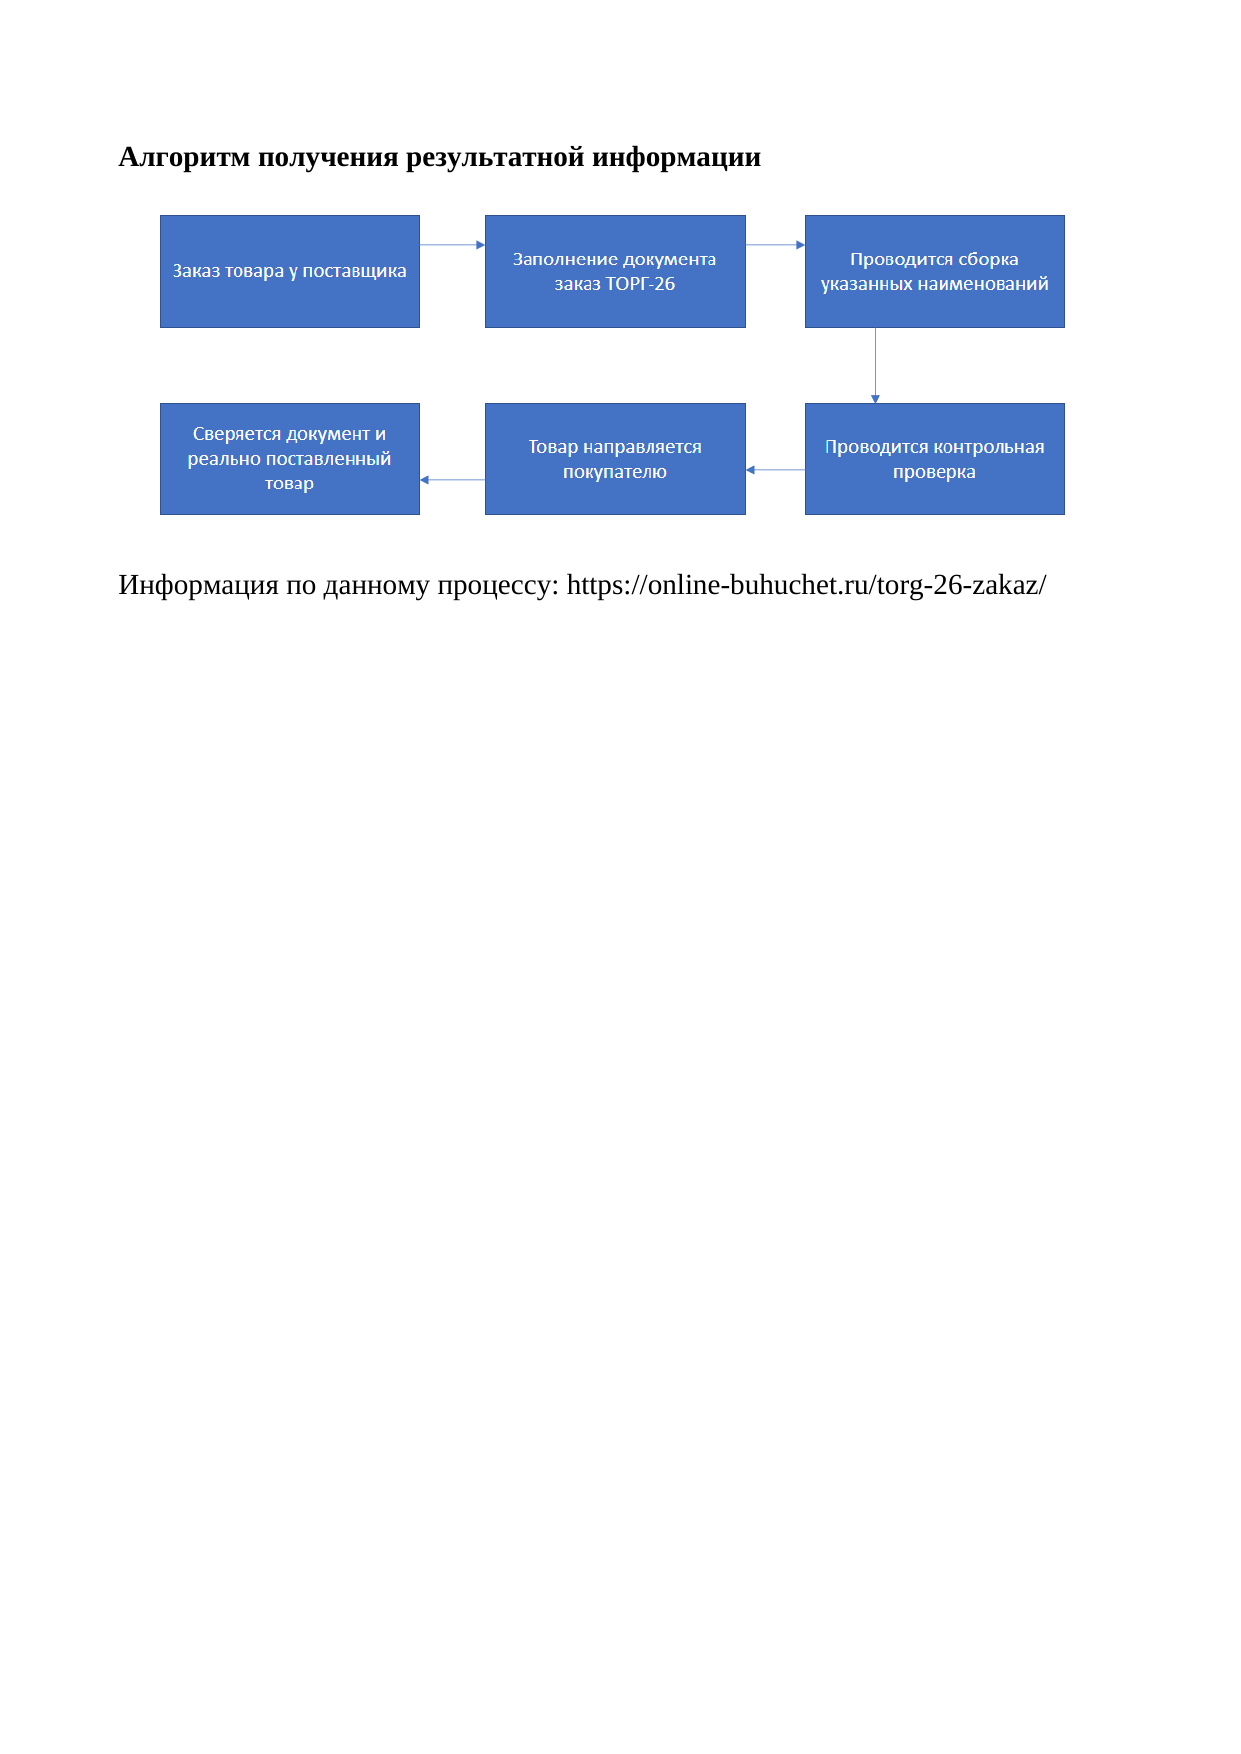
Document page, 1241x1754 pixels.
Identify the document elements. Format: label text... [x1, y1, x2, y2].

subtitle Алгоритм получения результатной информации [118, 139, 1122, 172]
picture [118, 185, 1123, 563]
text Информация по данному процессу: https://online-buhuchet.ru/torg-26-zakaz/ [118, 563, 1122, 601]
